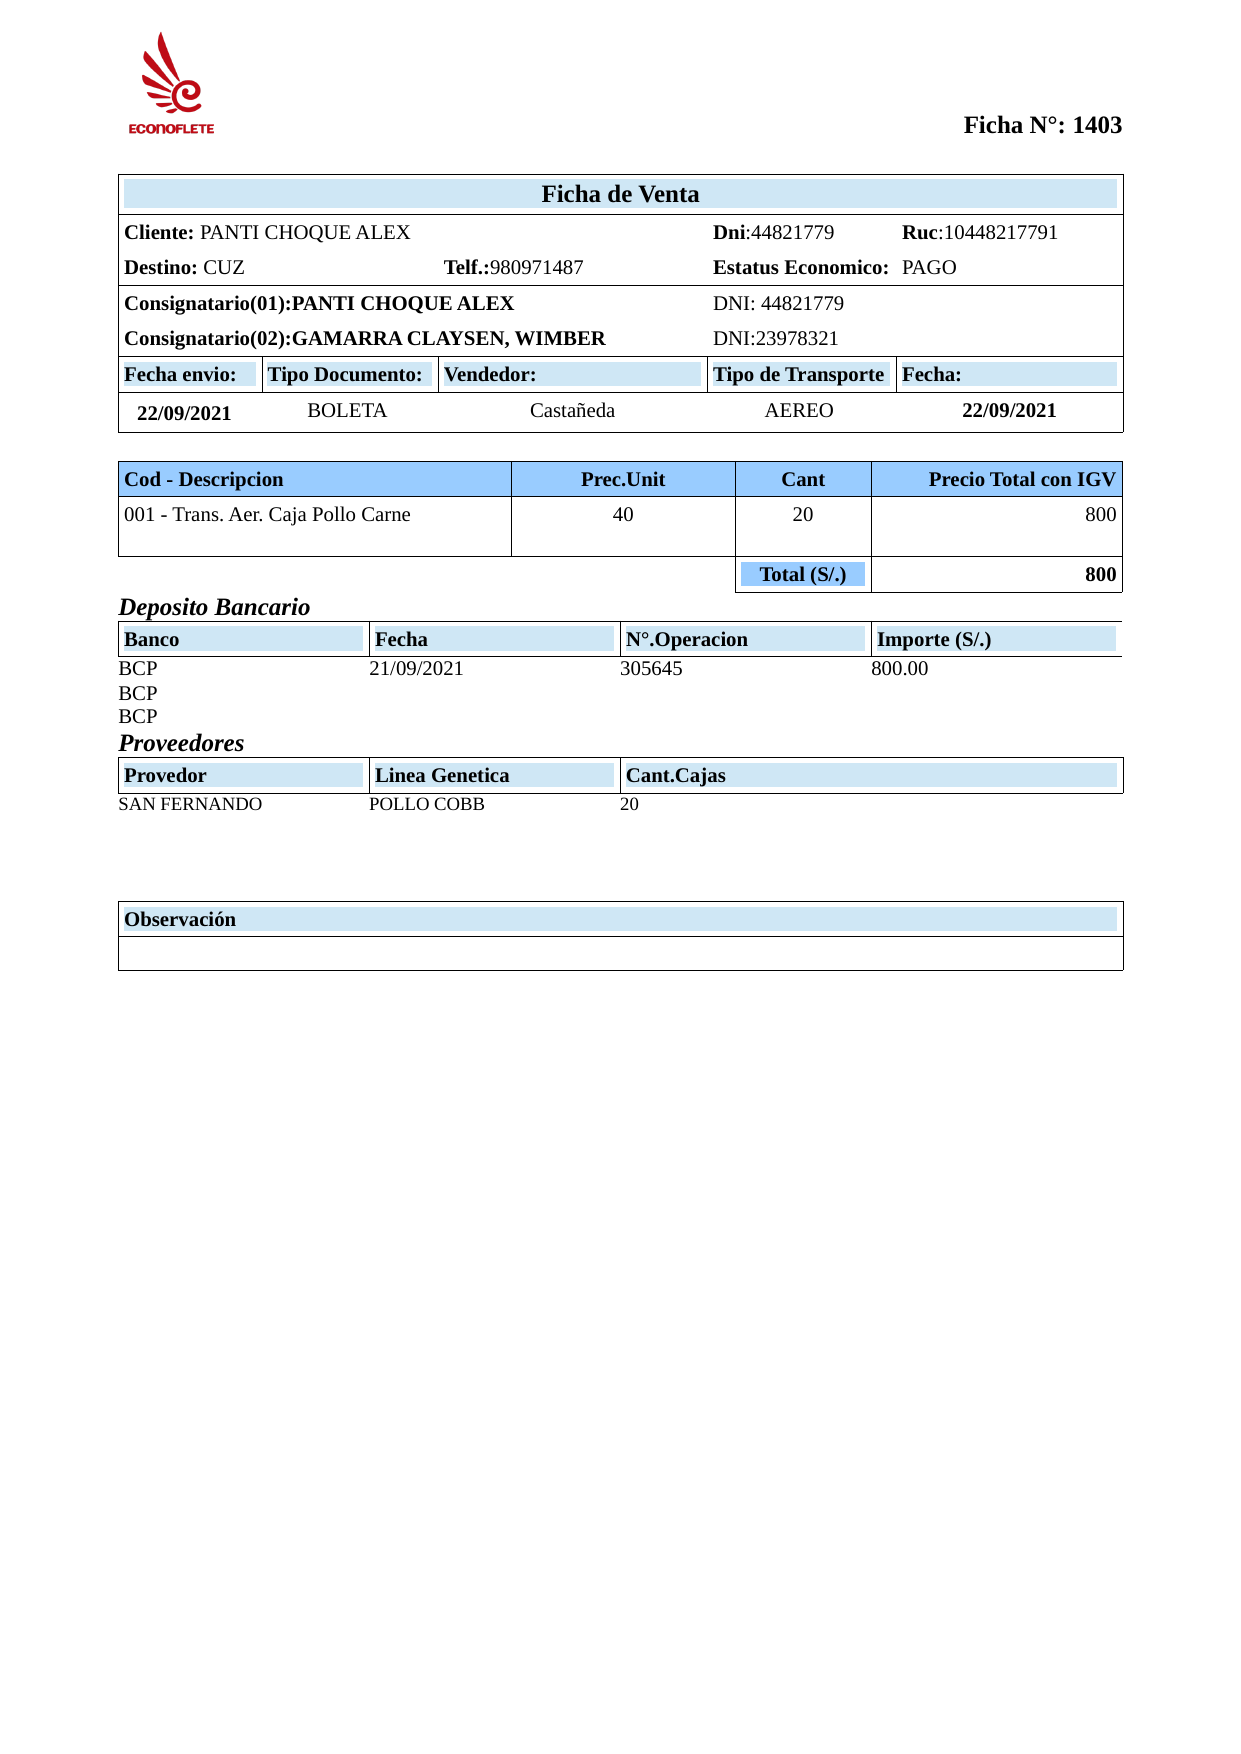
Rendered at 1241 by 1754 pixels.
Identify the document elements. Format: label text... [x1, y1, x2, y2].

table_header Observación [119, 902, 1123, 936]
table_header Cant [736, 462, 871, 496]
table_header Precio Total con IGV [872, 462, 1122, 496]
table_cell 20 [620, 794, 1123, 814]
table_cell [118, 815, 369, 836]
table_cell [620, 705, 871, 728]
table_cell BCP [118, 657, 369, 680]
table_cell [620, 680, 871, 704]
table_cell 22/09/2021 [896, 393, 1123, 432]
table_cell [620, 815, 1123, 836]
table_cell [369, 836, 620, 858]
table_cell [369, 705, 620, 728]
table_header Provedor [119, 758, 369, 793]
table_header Cant.Cajas [621, 758, 1123, 793]
table_cell 20 [736, 497, 871, 556]
table_cell [118, 836, 369, 858]
table_cell DNI: 44821779 [707, 286, 1123, 321]
table_cell 800 [872, 497, 1122, 556]
table_cell Vendedor: [439, 357, 707, 392]
table_cell PAGO [896, 249, 1123, 285]
table_cell BCP [118, 680, 369, 704]
table_cell Tipo Documento: [263, 357, 438, 392]
table_cell [118, 858, 369, 879]
table_cell BCP [118, 705, 369, 728]
table_header Banco [119, 622, 369, 656]
table_cell [871, 680, 1122, 704]
table_header N°.Operacion [621, 622, 871, 656]
text Deposito Bancario [118, 592, 1122, 621]
table_header Fecha [370, 622, 620, 656]
table_cell [620, 836, 1123, 858]
table_cell [511, 557, 735, 592]
table_cell 21/09/2021 [369, 657, 620, 680]
table_cell POLLO COBB [369, 794, 620, 814]
table_cell Dni:44821779 [707, 215, 896, 249]
table_cell 305645 [620, 657, 871, 680]
picture [118, 31, 225, 134]
table_header Prec.Unit [512, 462, 735, 496]
table_cell [119, 937, 1123, 969]
table_cell Telf.:980971487 [438, 249, 707, 285]
table_cell 001 - Trans. Aer. Caja Pollo Carne [119, 497, 511, 556]
table_cell Destino: CUZ [119, 249, 438, 285]
table_cell Tipo de Transporte [708, 357, 896, 392]
table_cell Total (S/.) [736, 557, 871, 592]
table_cell [871, 705, 1122, 728]
table_cell Consignatario(01):PANTI CHOQUE ALEX [119, 286, 707, 321]
table_cell Cliente: PANTI CHOQUE ALEX [119, 215, 707, 249]
table_cell SAN FERNANDO [118, 794, 369, 814]
table_cell Estatus Economico: [707, 249, 896, 285]
table_header Cod - Descripcion [119, 462, 511, 496]
table_header Ficha de Venta [119, 175, 1123, 214]
table_cell [118, 557, 511, 592]
table_cell [369, 858, 620, 879]
table_cell [369, 815, 620, 836]
table_cell 800.00 [871, 657, 1122, 680]
table_cell DNI:23978321 [707, 321, 1123, 356]
table_cell Consignatario(02):GAMARRA CLAYSEN, WIMBER [119, 321, 707, 356]
table_cell 40 [512, 497, 735, 556]
table_cell 22/09/2021 [119, 393, 262, 432]
table_cell [369, 680, 620, 704]
text Proveedores [118, 728, 1122, 757]
table_cell [369, 879, 620, 901]
table_cell AEREO [707, 393, 896, 432]
table_header Importe (S/.) [872, 622, 1122, 656]
table_cell BOLETA [262, 393, 438, 432]
table_cell [118, 879, 369, 901]
table_cell Fecha: [897, 357, 1123, 392]
table_cell Castañeda [438, 393, 707, 432]
table_cell [620, 858, 1123, 879]
table_cell Ruc:10448217791 [896, 215, 1123, 249]
table_cell 800 [872, 557, 1122, 592]
table_cell Fecha envio: [119, 357, 262, 392]
table_header Linea Genetica [370, 758, 620, 793]
table_cell [620, 879, 1123, 901]
